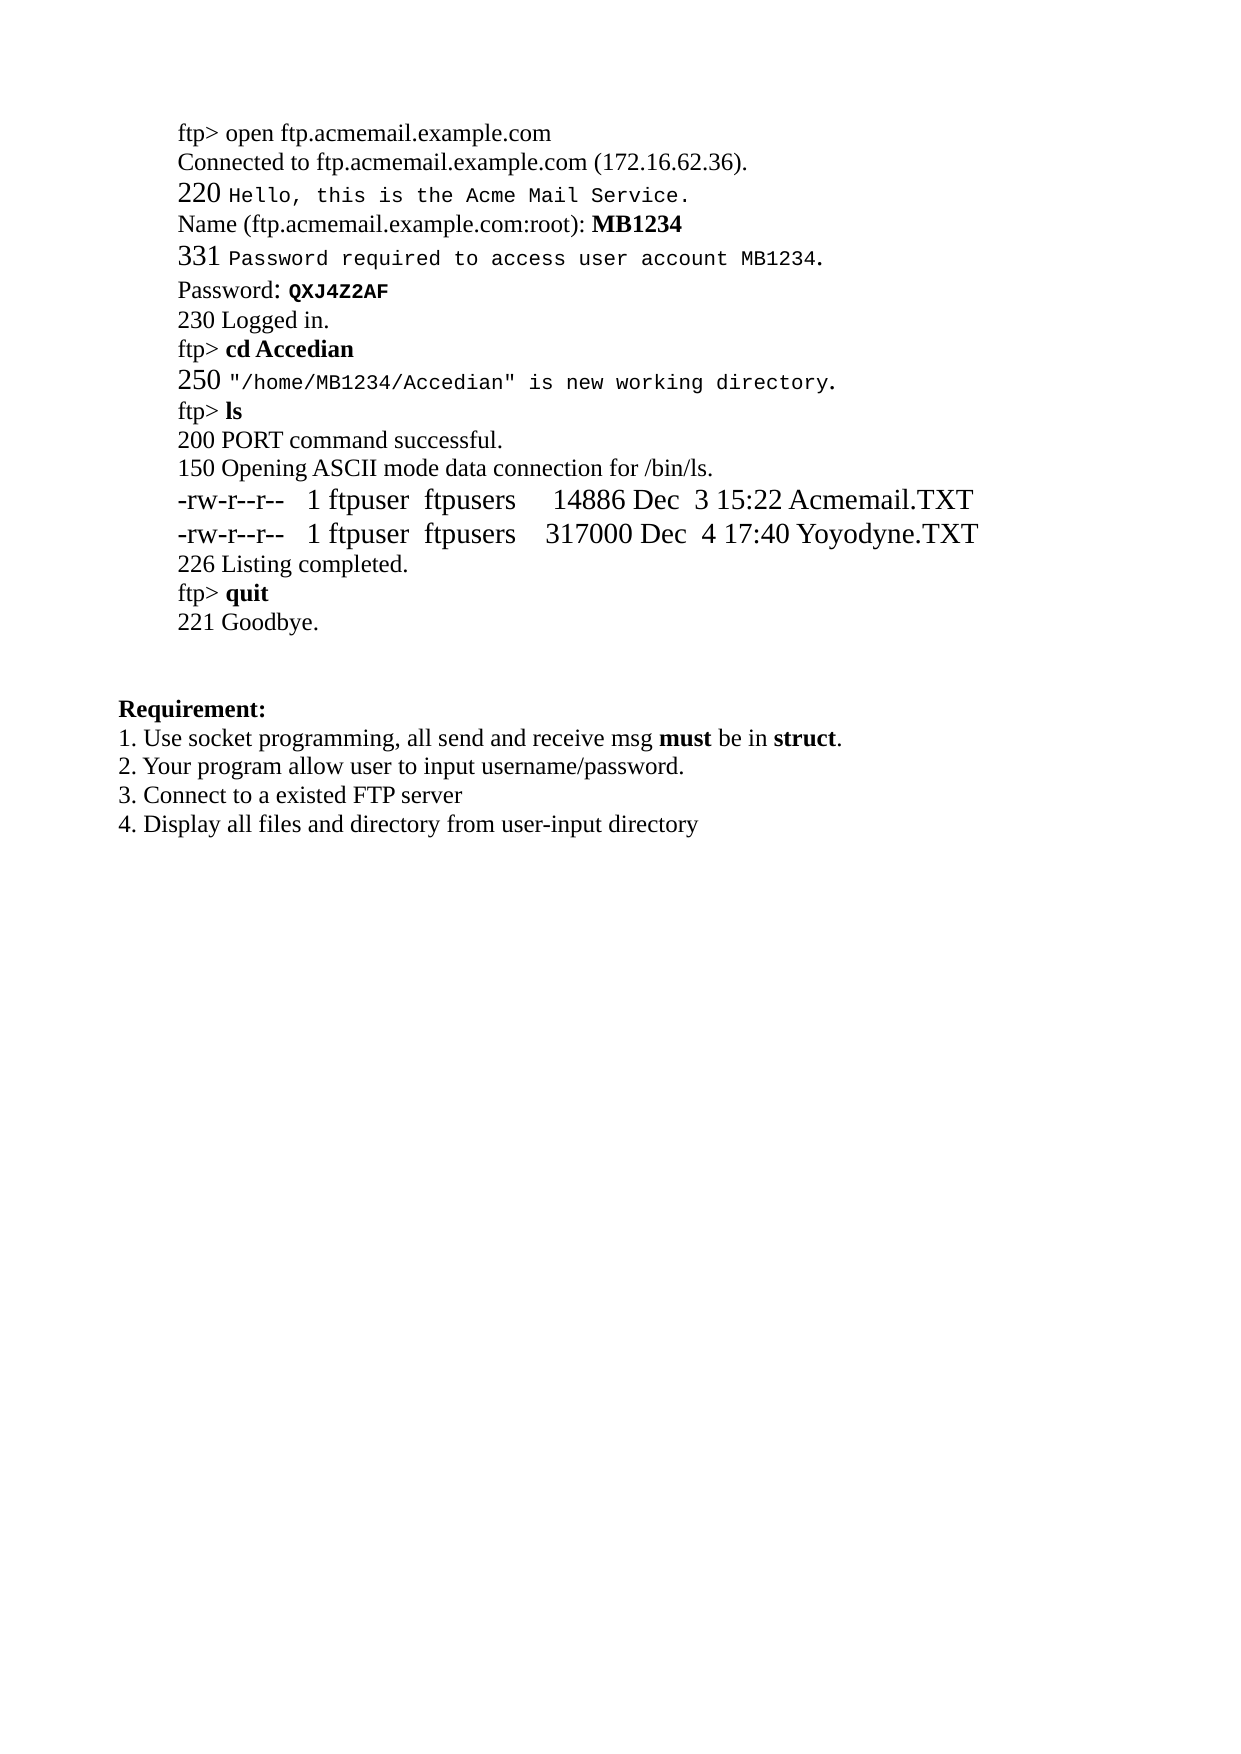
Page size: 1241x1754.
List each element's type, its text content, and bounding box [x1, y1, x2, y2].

text 250 "/home/MB1234/Accedian" is new working directory. [177, 362, 1063, 396]
text 1. Use socket programming, all send and receive msg must be in struct. [118, 723, 1122, 751]
text -rw-r--r-- 1 ftpuser ftpusers 317000 Dec 4 17:40 Yoyodyne.TXT [177, 516, 1063, 549]
text 220 Hello, this is the Acme Mail Service. [177, 176, 1063, 209]
text 226 Listing completed. [177, 549, 1063, 578]
text ftp> ls [177, 396, 1063, 425]
text ftp> cd Accedian [177, 334, 1063, 362]
text 230 Logged in. [177, 305, 1063, 334]
text Requirement: [118, 694, 1122, 723]
text -rw-r--r-- 1 ftpuser ftpusers 14886 Dec 3 15:22 Acmemail.TXT [177, 482, 1063, 516]
text 150 Opening ASCII mode data connection for /bin/ls. [177, 453, 1063, 482]
text 3. Connect to a existed FTP server [118, 780, 1122, 809]
text ftp> quit [177, 578, 1063, 607]
text 4. Display all files and directory from user-input directory [118, 809, 1122, 838]
text Connected to ftp.acmemail.example.com (172.16.62.36). [177, 147, 1063, 176]
text 200 PORT command successful. [177, 425, 1063, 453]
text Password: QXJ4Z2AF [177, 271, 1063, 305]
text 331 Password required to access user account MB1234. [177, 238, 1063, 271]
text ftp> open ftp.acmemail.example.com [177, 118, 1063, 147]
text 221 Goodbye. [177, 607, 1063, 636]
text Name (ftp.acmemail.example.com:root): MB1234 [177, 209, 1063, 238]
text 2. Your program allow user to input username/password. [118, 751, 1122, 780]
